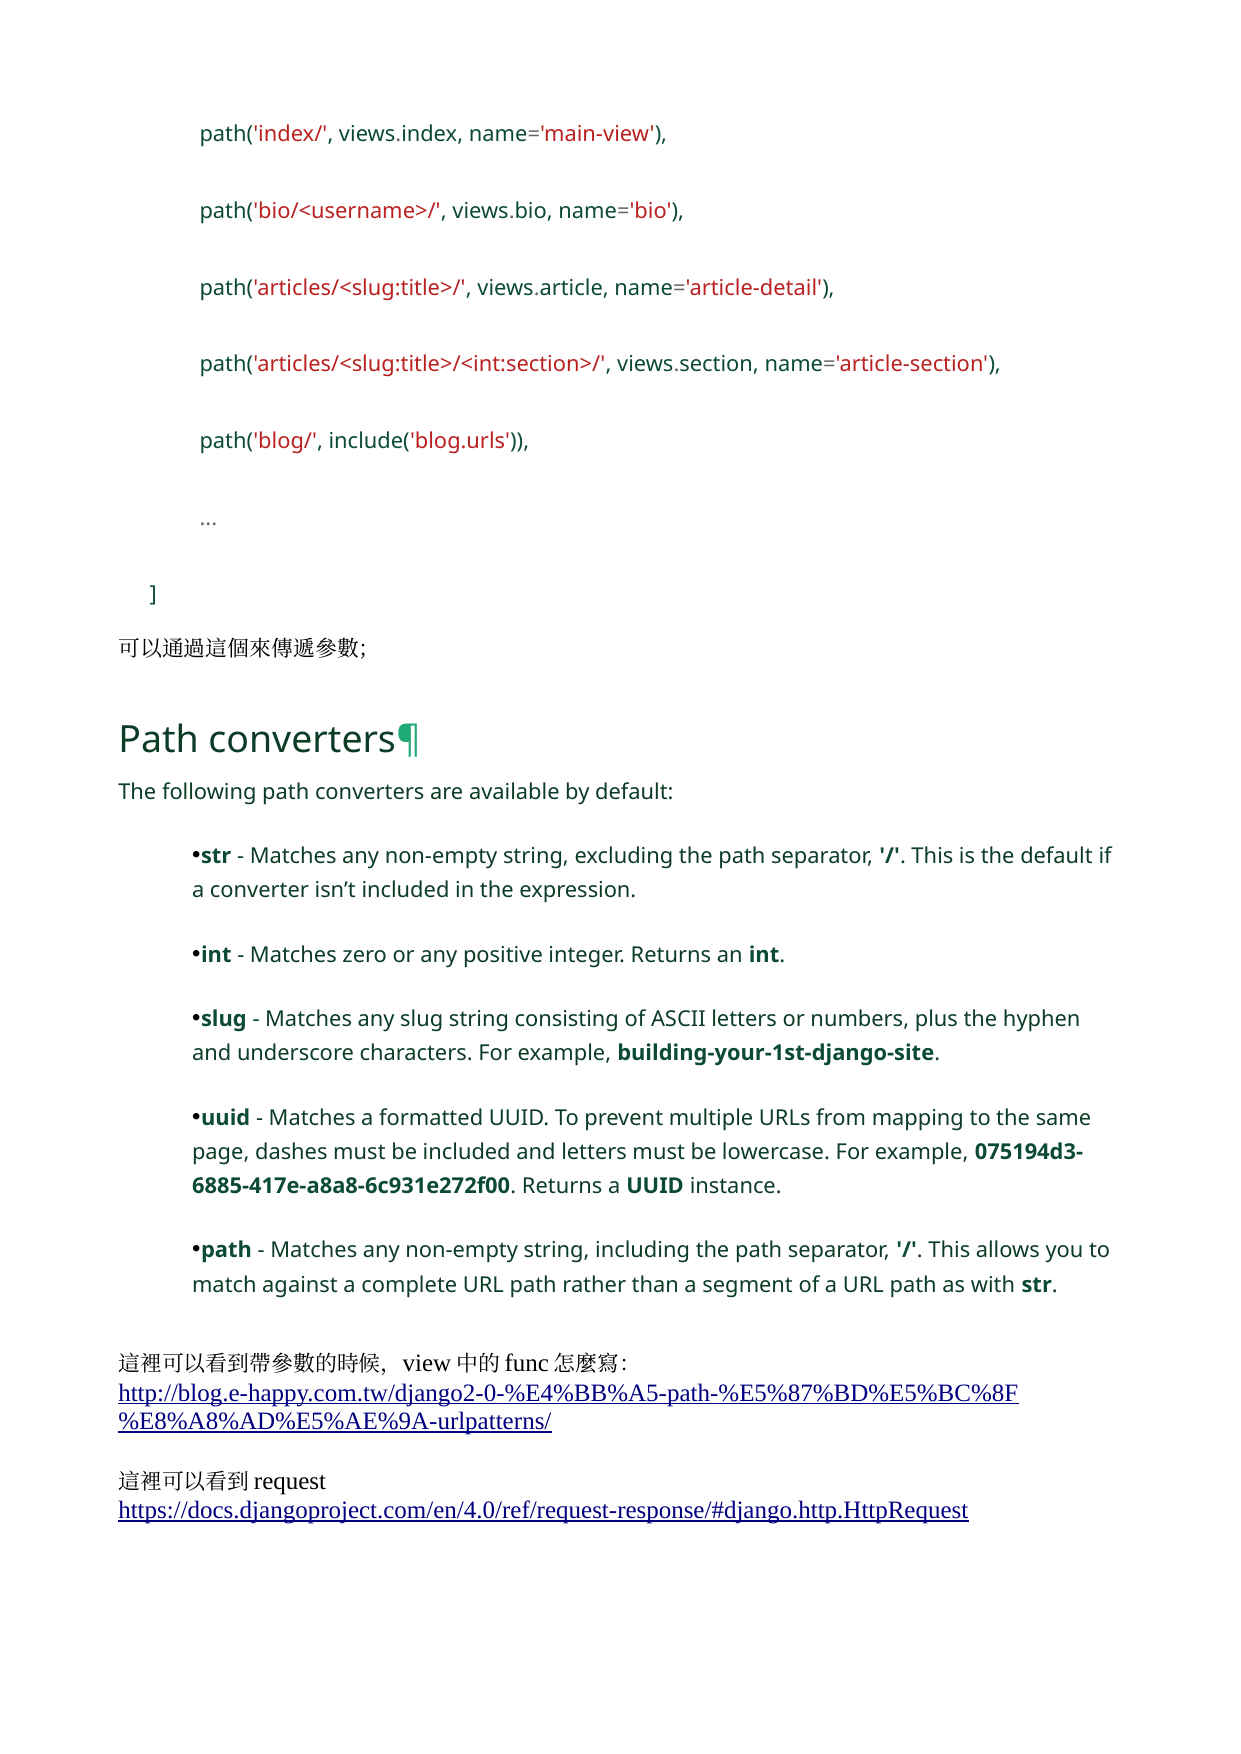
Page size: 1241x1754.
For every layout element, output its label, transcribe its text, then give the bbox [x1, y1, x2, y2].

text https://docs.djangoproject.com/en/4.0/ref/request-response/#django.http.HttpRequest [118, 1495, 1122, 1524]
text path('bio/<username>/', views.bio, name='bio'), [149, 195, 1091, 224]
list int - Matches zero or any positive integer. Returns an int. [118, 939, 1122, 969]
list uuid - Matches a formatted UUID. To prevent multiple URLs from mapping to the same page, dashes must be included and letters must be lowercase. For example, 075194d3-6885-417e-a8a8-6c931e272f00. Returns a UUID instance. [118, 1102, 1122, 1200]
text 可以通過這個來傳遞參數； [118, 631, 1122, 663]
list path - Matches any non-empty string, including the path separator, '/'. This allows you to match against a complete URL path rather than a segment of a URL path as with str. [118, 1234, 1122, 1298]
text ] [149, 578, 1091, 608]
list slug - Matches any slug string consisting of ASCII letters or numbers, plus the hyphen and underscore characters. For example, building-your-1st-django-site. [118, 1003, 1122, 1067]
text path('index/', views.index, name='main-view'), [149, 118, 1091, 148]
text 這裡可以看到帶參數的時候，view中的func怎麼寫： [118, 1346, 1122, 1378]
text path('articles/<slug:title>/<int:section>/', views.section, name='article-section'), [149, 348, 1091, 378]
subtitle Path converters¶ [118, 712, 1122, 763]
text path('blog/', include('blog.urls')), [149, 425, 1091, 454]
text http://blog.e-happy.com.tw/django2-0-%E4%BB%A5-path-%E5%87%BD%E5%BC%8F%E8%A8%AD%E5%AE%9A-urlpatterns/ [118, 1378, 1122, 1435]
text ... [149, 501, 1091, 531]
text The following path converters are available by default: [118, 776, 1122, 806]
text path('articles/<slug:title>/', views.article, name='article-detail'), [149, 271, 1091, 301]
list str - Matches any non-empty string, excluding the path separator, '/'. This is the default if a converter isn’t included in the expression. [118, 840, 1122, 904]
text 這裡可以看到request [118, 1464, 1122, 1495]
